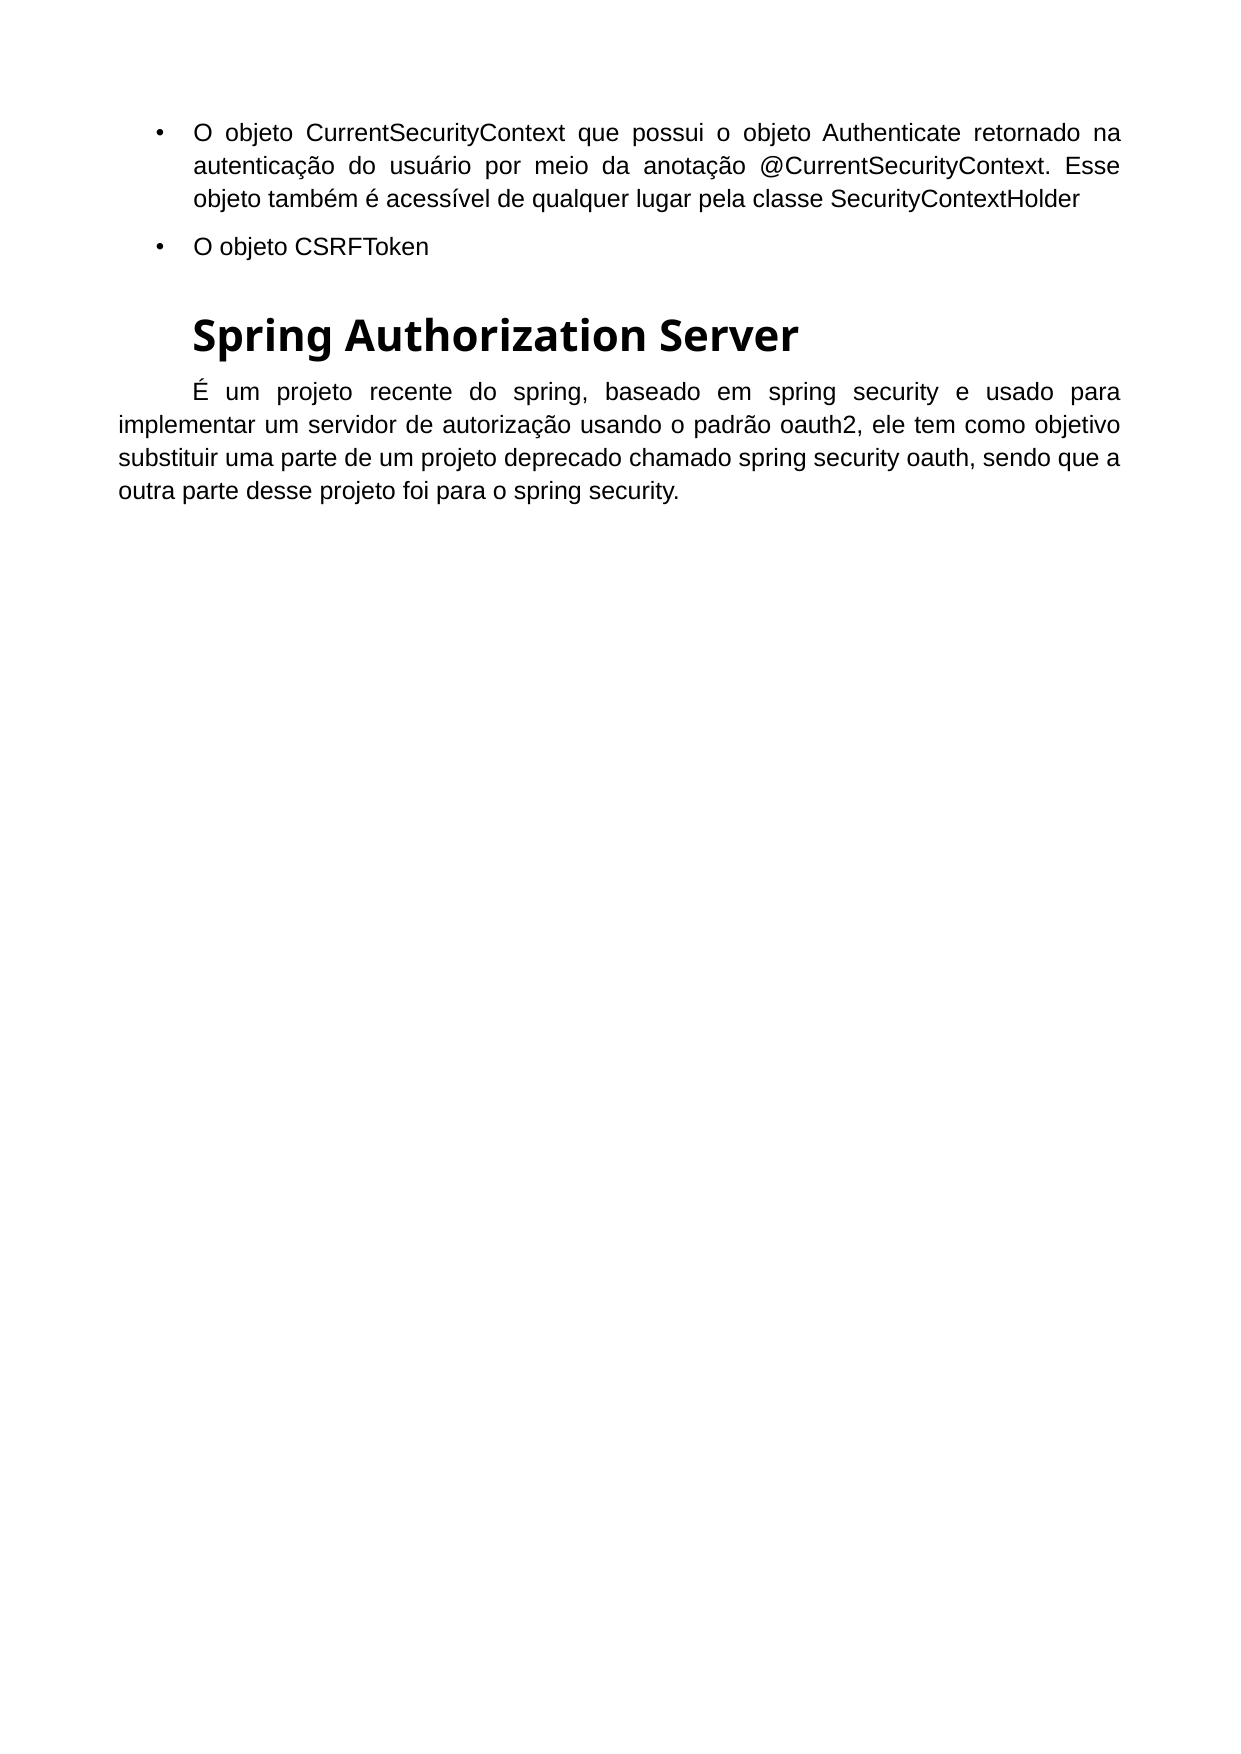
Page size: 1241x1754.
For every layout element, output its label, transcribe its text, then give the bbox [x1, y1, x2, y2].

list O objeto CurrentSecurityContext que possui o objeto Authenticate retornado na autenticação do usuário por meio da anotação @CurrentSecurityContext. Esse objeto também é acessível de qualquer lugar pela classe SecurityContextHolder [156, 118, 1122, 213]
list O objeto CSRFToken [156, 232, 1122, 261]
text É um projeto recente do spring, baseado em spring security e usado para implementar um servidor de autorização usando o padrão oauth2, ele tem como objetivo substituir uma parte de um projeto deprecado chamado spring security oauth, sendo que a outra parte desse projeto foi para o spring security. [118, 377, 1122, 504]
subtitle Spring Authorization Server [118, 304, 1122, 364]
